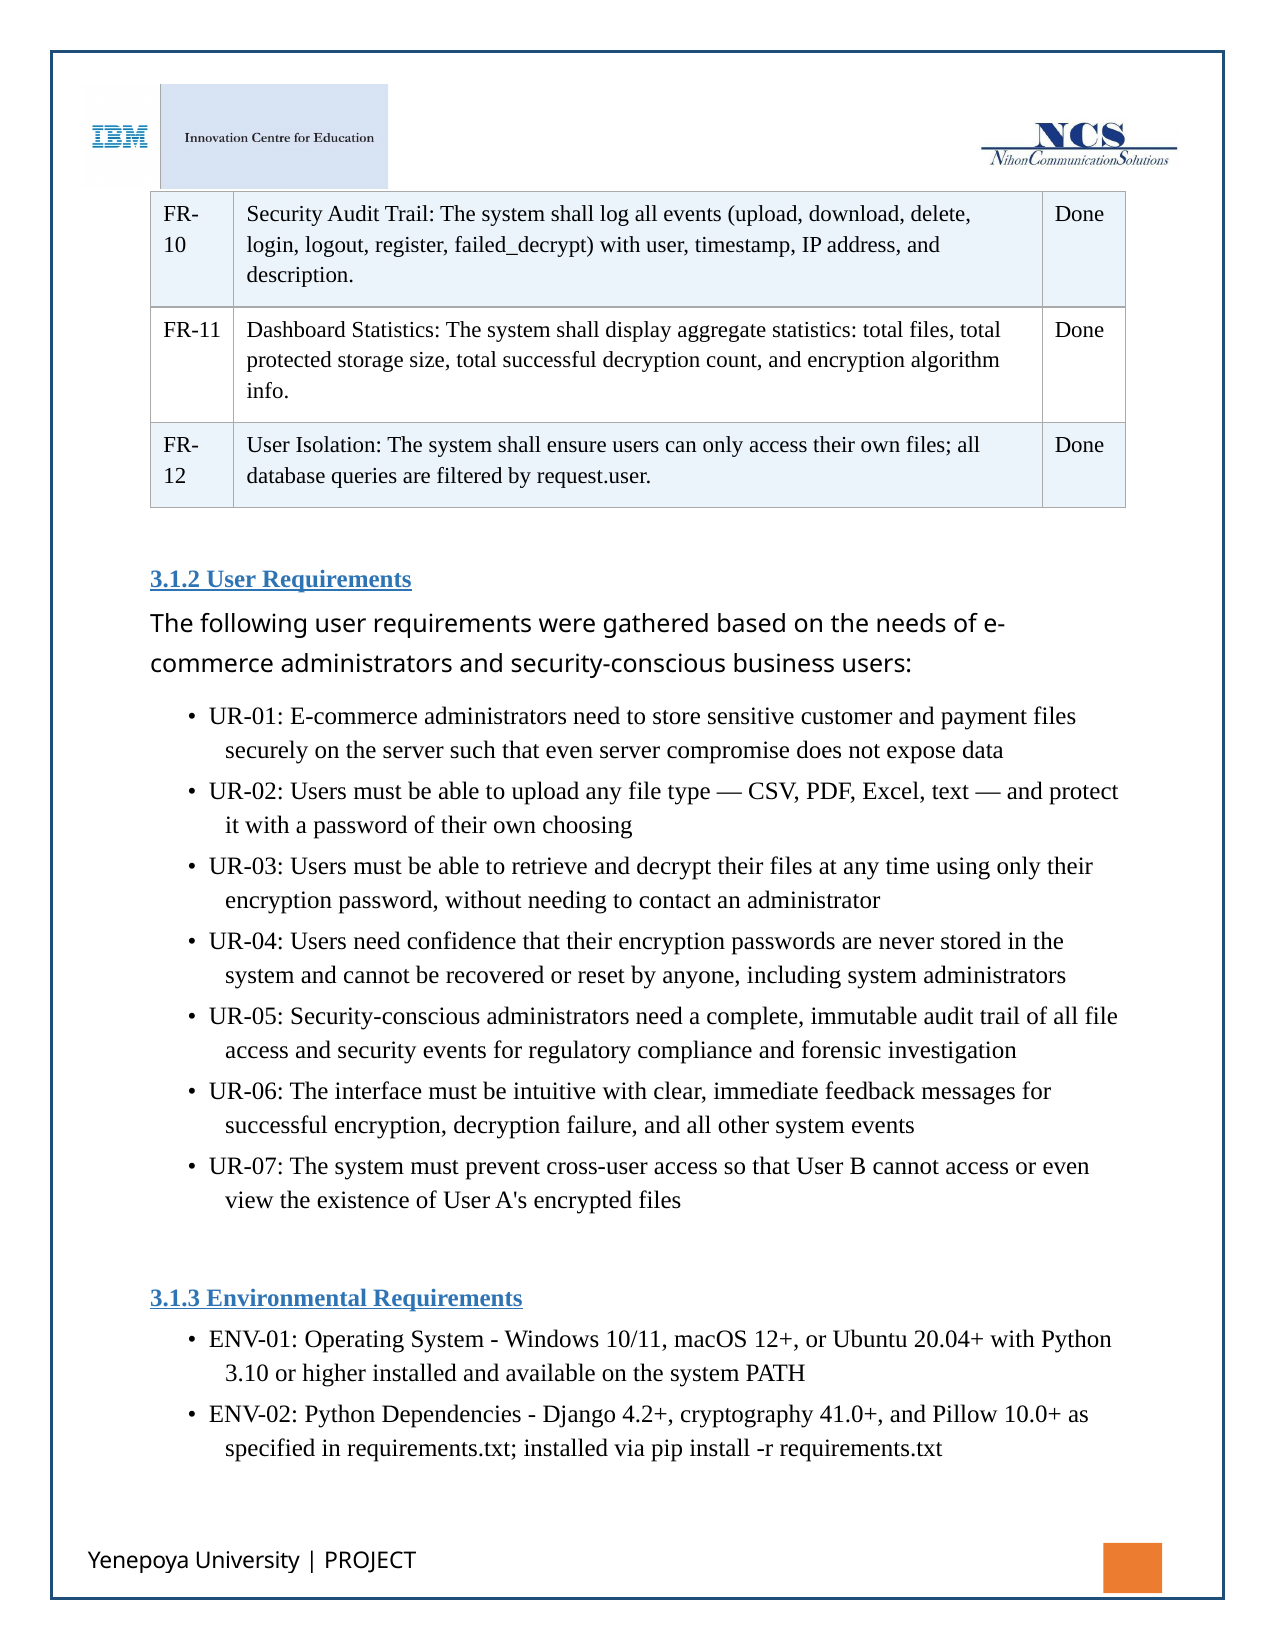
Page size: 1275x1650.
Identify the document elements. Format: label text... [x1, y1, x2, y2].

text 3.1.3 Environmental Requirements [150, 1283, 1125, 1311]
text • UR-04: Users need confidence that their encryption passwords are never stored in the system and cannot be recovered or reset by anyone, including system administrators [187, 926, 1125, 988]
text • UR-05: Security-conscious administrators need a complete, immutable audit trail of all file access and security events for regulatory compliance and forensic investigation [187, 1001, 1125, 1063]
picture [81, 84, 391, 189]
table_cell Dashboard Statistics: The system shall display aggregate statistics: total files, total protected storage size, total successful decryption count, and encryption algorithm info. [234, 308, 1042, 422]
table_cell FR-10 [151, 192, 233, 306]
text • UR-03: Users must be able to retrieve and decrypt their files at any time using only their encryption password, without needing to contact an administrator [187, 851, 1125, 913]
table_cell Done [1043, 192, 1125, 306]
text • UR-06: The interface must be intuitive with clear, immediate feedback messages for successful encryption, decryption failure, and all other system events [187, 1076, 1125, 1138]
text • UR-02: Users must be able to upload any file type — CSV, PDF, Excel, text — and protect it with a password of their own choosing [187, 776, 1125, 838]
table_cell Done [1043, 423, 1125, 507]
table_cell FR-12 [151, 423, 233, 507]
text 3.1.2 User Requirements [150, 564, 1125, 593]
picture [982, 113, 1185, 170]
table_cell User Isolation: The system shall ensure users can only access their own files; all database queries are filtered by request.user. [234, 423, 1042, 507]
text • ENV-02: Python Dependencies - Django 4.2+, cryptography 41.0+, and Pillow 10.0+ as specified in requirements.txt; installed via pip install -r requirements.txt [187, 1399, 1125, 1461]
text • UR-07: The system must prevent cross-user access so that User B cannot access or even view the existence of User A's encrypted files [187, 1151, 1125, 1213]
table_cell FR-11 [151, 308, 233, 422]
table_cell Done [1043, 308, 1125, 422]
text • UR-01: E-commerce administrators need to store sensitive customer and payment files securely on the server such that even server compromise does not expose data [187, 701, 1125, 763]
text The following user requirements were gathered based on the needs of e-commerce administrators and security-conscious business users: [150, 606, 1125, 679]
table_cell Security Audit Trail: The system shall log all events (upload, download, delete, login, logout, register, failed_decrypt) with user, timestamp, IP address, and description. [234, 192, 1042, 306]
text • ENV-01: Operating System - Windows 10/11, macOS 12+, or Ubuntu 20.04+ with Python 3.10 or higher installed and available on the system PATH [187, 1324, 1125, 1386]
